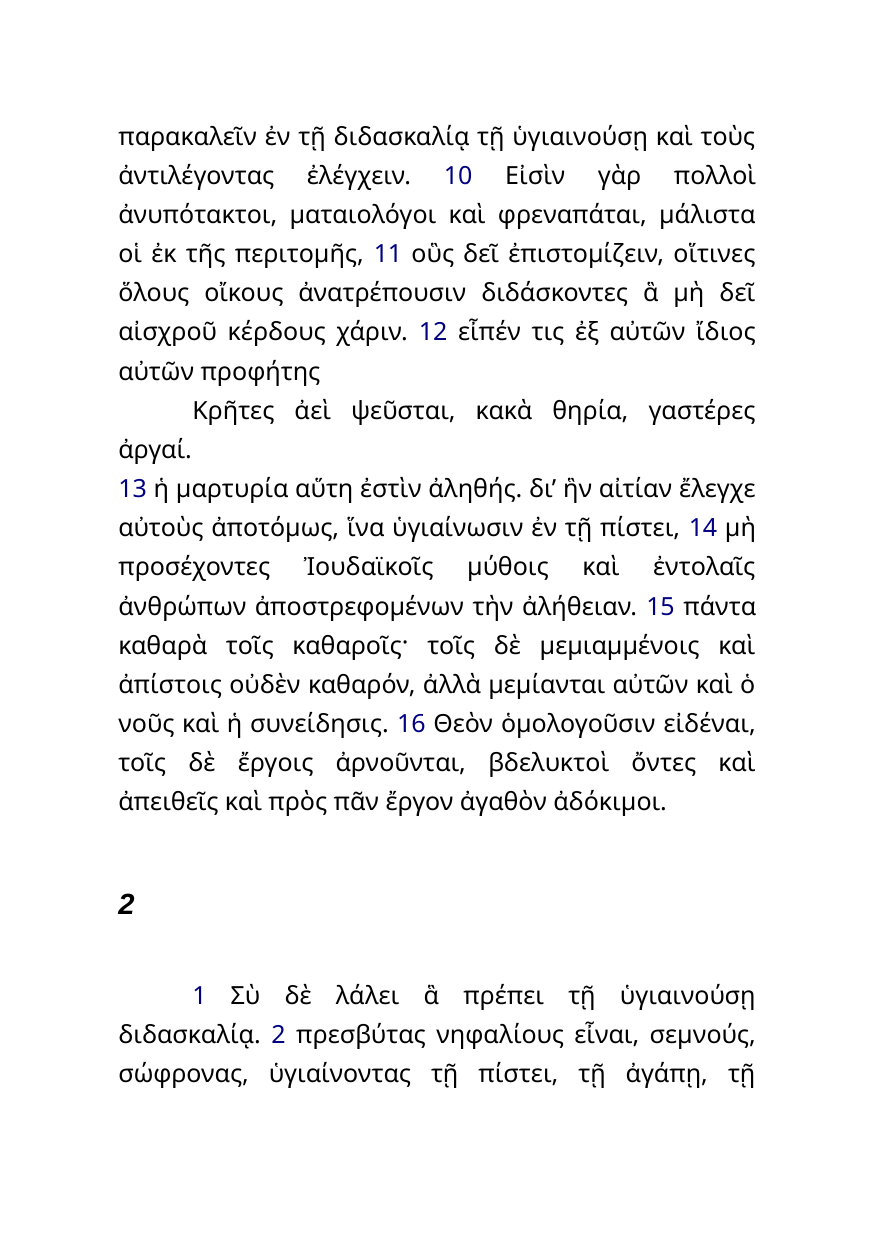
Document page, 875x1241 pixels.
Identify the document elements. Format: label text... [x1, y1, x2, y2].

text 1 Σὺ δὲ λάλει ἃ πρέπει τῇ ὑγιαινούσῃ διδασκαλίᾳ. 2 πρεσβύτας νηφαλίους εἶναι, σεμνούς, σώφρονας, ὑγιαίνοντας τῇ πίστει, τῇ ἀγάπῃ, τῇ [118, 977, 756, 1090]
text 13 ἡ μαρτυρία αὕτη ἐστὶν ἀληθής. δι’ ἣν αἰτίαν ἔλεγχε αὐτοὺς ἀποτόμως, ἵνα ὑγιαίνωσιν ἐν τῇ πίστει, 14 μὴ προσέχοντες Ἰουδαϊκοῖς μύθοις καὶ ἐντολαῖς ἀνθρώπων ἀποστρεφομένων τὴν ἀλήθειαν. 15 πάντα καθαρὰ τοῖς καθαροῖς· τοῖς δὲ μεμιαμμένοις καὶ ἀπίστοις οὐδὲν καθαρόν, ἀλλὰ μεμίανται αὐτῶν καὶ ὁ νοῦς καὶ ἡ συνείδησις. 16 Θεὸν ὁμολογοῦσιν εἰδέναι, τοῖς δὲ ἔργοις ἀρνοῦνται, βδελυκτοὶ ὄντες καὶ ἀπειθεῖς καὶ πρὸς πᾶν ἔργον ἀγαθὸν ἀδόκιμοι. [118, 471, 756, 818]
text παρακαλεῖν ἐν τῇ διδασκαλίᾳ τῇ ὑγιαινούσῃ καὶ τοὺς ἀντιλέγοντας ἐλέγχειν. 10 Εἰσὶν γὰρ πολλοὶ ἀνυπότακτοι, ματαιολόγοι καὶ φρεναπάται, μάλιστα οἱ ἐκ τῆς περιτομῆς, 11 οὓς δεῖ ἐπιστομίζειν, οἵτινες ὅλους οἴκους ἀνατρέπουσιν διδάσκοντες ἃ μὴ δεῖ αἰσχροῦ κέρδους χάριν. 12 εἶπέν τις ἐξ αὐτῶν ἴδιος αὐτῶν προφήτης [118, 118, 756, 387]
text Κρῆτες ἀεὶ ψεῦσται, κακὰ θηρία, γαστέρες ἀργαί. [118, 392, 756, 466]
subtitle 2 [118, 887, 756, 921]
